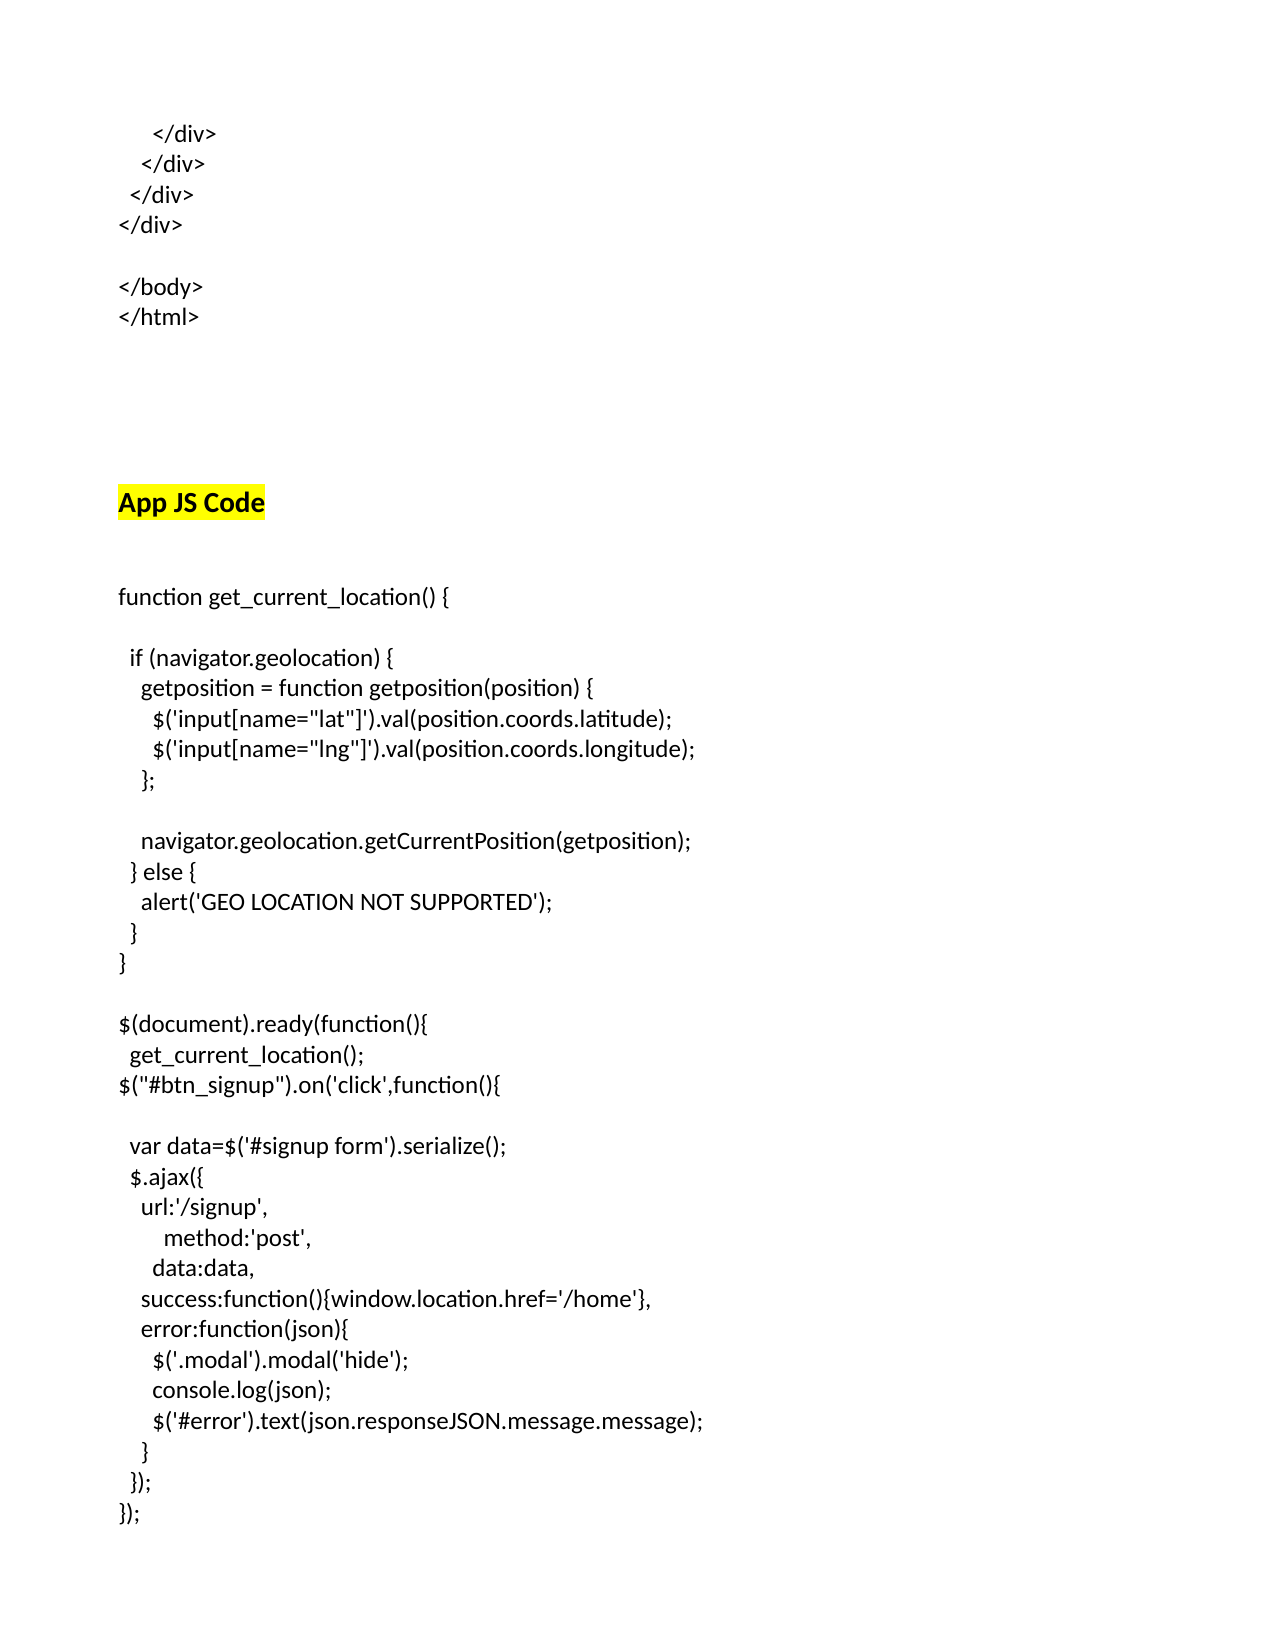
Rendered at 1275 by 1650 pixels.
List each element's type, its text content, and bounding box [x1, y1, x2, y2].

text }); [118, 1466, 1157, 1497]
text $('input[name="lng"]').val(position.coords.longitude); [118, 734, 1157, 764]
text } [118, 1436, 1157, 1466]
text }); [118, 1497, 1157, 1527]
text }; [118, 764, 1157, 795]
text $('#error').text(json.responseJSON.message.message); [118, 1405, 1157, 1436]
text error:function(json){ [118, 1313, 1157, 1344]
text get_current_location(); [118, 1039, 1157, 1069]
text $('input[name="lat"]').val(position.coords.latitude); [118, 703, 1157, 734]
text success:function(){window.location.href='/home'}, [118, 1283, 1157, 1313]
text url:'/signup', [118, 1191, 1157, 1222]
text </html> [118, 301, 1157, 332]
text function get_current_location() { [118, 581, 1157, 612]
text </div> [118, 179, 1157, 210]
text getposition = function getposition(position) { [118, 673, 1157, 703]
text navigator.geolocation.getCurrentPosition(getposition); [118, 825, 1157, 856]
text </div> [118, 149, 1157, 179]
text </div> [118, 210, 1157, 240]
text } [118, 947, 1157, 978]
text } else { [118, 856, 1157, 886]
text $('.modal').modal('hide'); [118, 1344, 1157, 1374]
text $(document).ready(function(){ [118, 1008, 1157, 1039]
text method:'post', [118, 1222, 1157, 1252]
text </div> [118, 118, 1157, 149]
text console.log(json); [118, 1374, 1157, 1405]
text } [118, 917, 1157, 947]
text App JS Code [118, 484, 1157, 520]
text data:data, [118, 1252, 1157, 1283]
text </body> [118, 271, 1157, 301]
text var data=$('#signup form').serialize(); [118, 1130, 1157, 1161]
text if (navigator.geolocation) { [118, 642, 1157, 673]
text $("#btn_signup").on('click',function(){ [118, 1069, 1157, 1100]
text $.ajax({ [118, 1161, 1157, 1191]
text alert('GEO LOCATION NOT SUPPORTED'); [118, 886, 1157, 917]
